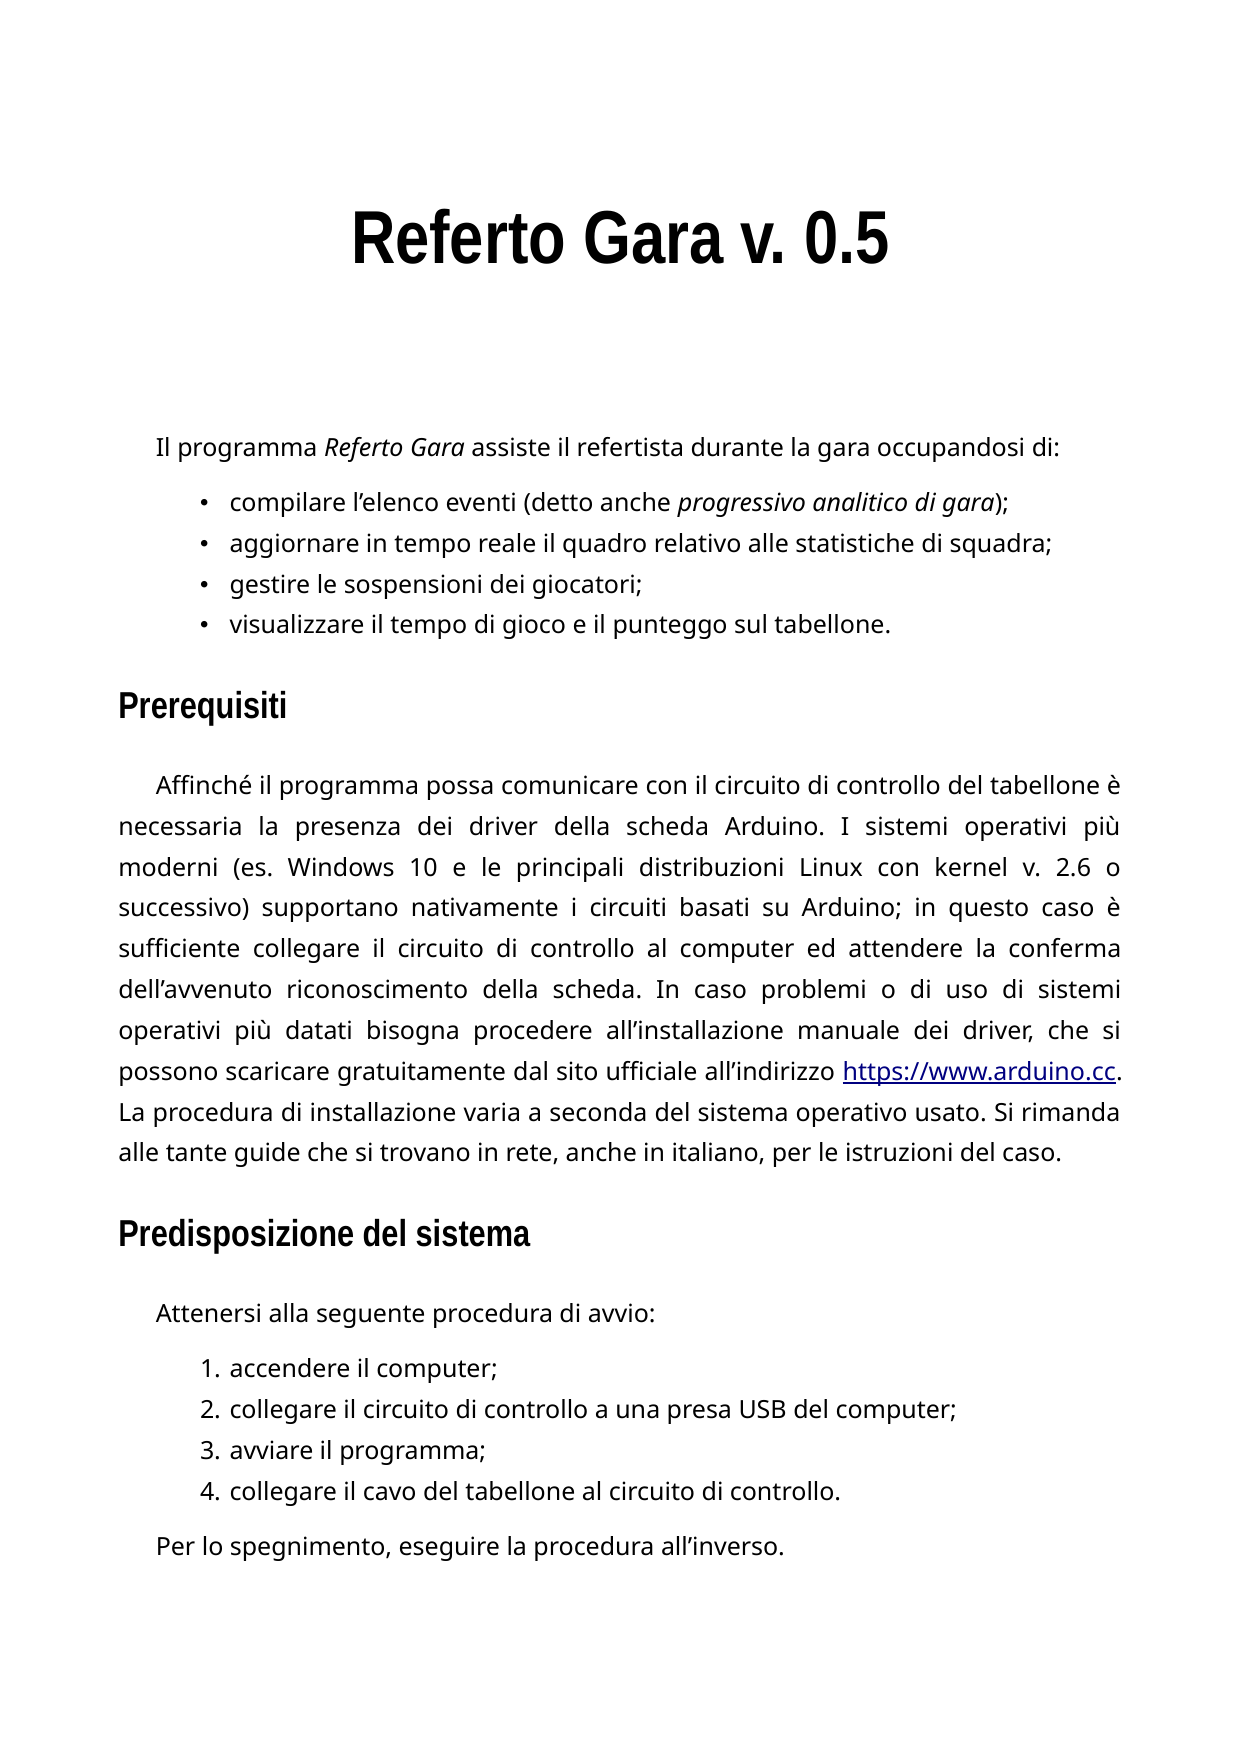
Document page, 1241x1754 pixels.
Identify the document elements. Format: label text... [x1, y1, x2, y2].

text Attenersi alla seguente procedura di avvio: [118, 1295, 1122, 1329]
list gestire le sospensioni dei giocatori; [162, 566, 1122, 600]
list avviare il programma; [162, 1432, 1122, 1467]
list aggiornare in tempo reale il quadro relativo alle statistiche di squadra; [162, 525, 1122, 559]
subtitle Predisposizione del sistema [118, 1211, 1122, 1254]
subtitle Referto Gara v. 0.5 [118, 193, 1122, 279]
text Affinché il programma possa comunicare con il circuito di controllo del tabellone è necessaria la presenza dei driver della scheda Arduino. I sistemi operativi più moderni (es. Windows 10 e le principali distribuzioni Linux con kernel v. 2.6 o successivo) supportano nativamente i circuiti basati su Arduino; in questo caso è sufficiente collegare il circuito di controllo al computer ed attendere la conferma dell’avvenuto riconoscimento della scheda. In caso problemi o di uso di sistemi operativi più datati bisogna procedere all’installazione manuale dei driver, che si possono scaricare gratuitamente dal sito ufficiale all’indirizzo https://www.arduino.cc. La procedura di installazione varia a seconda del sistema operativo usato. Si rimanda alle tante guide che si trovano in rete, anche in italiano, per le istruzioni del caso. [118, 767, 1122, 1169]
subtitle Prerequisiti [118, 683, 1122, 726]
text Per lo spegnimento, eseguire la procedura all’inverso. [118, 1529, 1122, 1563]
list collegare il circuito di controllo a una presa USB del computer; [162, 1392, 1122, 1426]
list compilare l’elenco eventi (detto anche progressivo analitico di gara); [162, 484, 1122, 519]
list collegare il cavo del tabellone al circuito di controllo. [162, 1473, 1122, 1507]
text Il programma Referto Gara assiste il refertista durante la gara occupandosi di: [118, 429, 1122, 463]
list accendere il computer; [162, 1351, 1122, 1385]
list visualizzare il tempo di gioco e il punteggo sul tabellone. [162, 607, 1122, 641]
